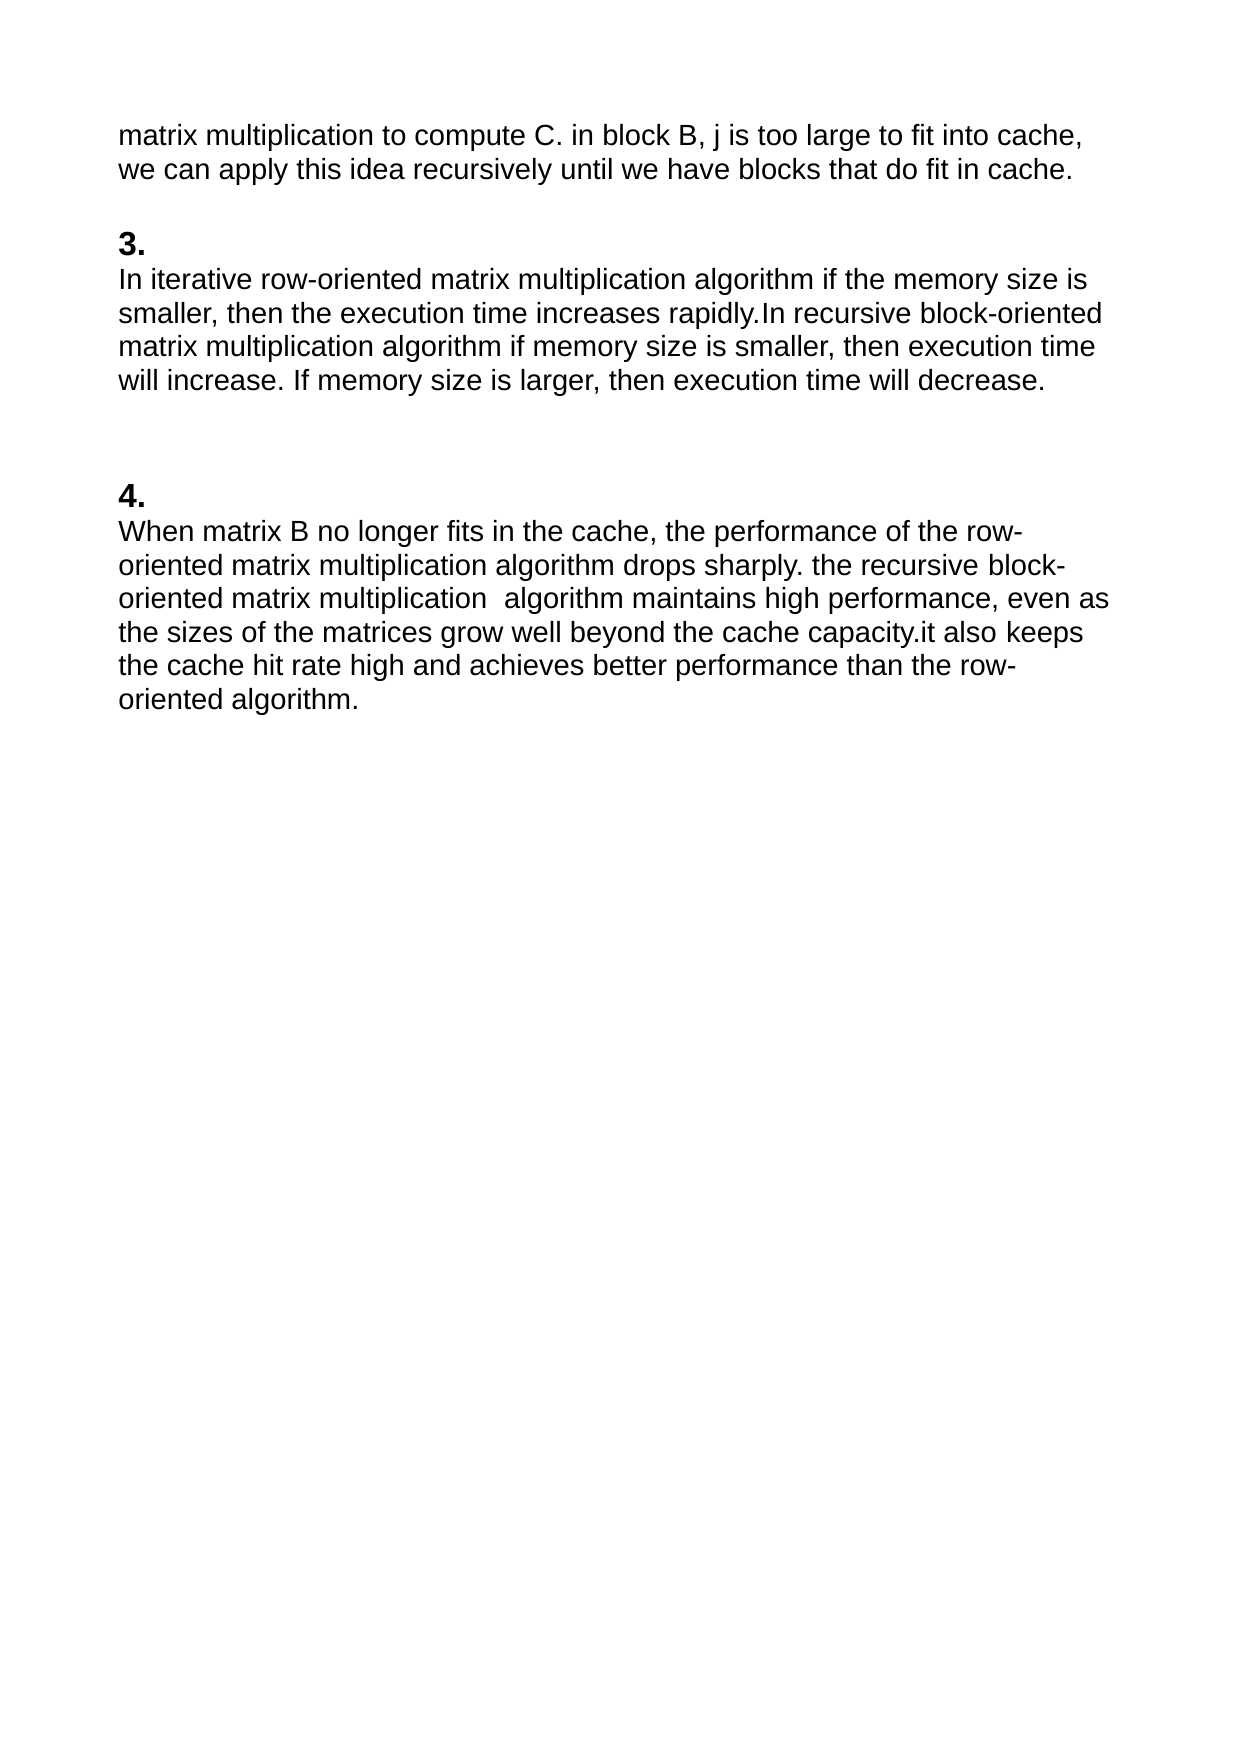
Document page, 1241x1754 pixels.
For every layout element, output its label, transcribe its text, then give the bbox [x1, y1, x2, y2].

list When matrix B no longer fits in the cache, the performance of the row-oriented matrix multiplication algorithm drops sharply. the recursive block-oriented matrix multiplication algorithm maintains high performance, even as the sizes of the matrices grow well beyond the cache capacity.it also keeps the cache hit rate high and achieves better performance than the row-oriented algorithm. [118, 514, 1122, 715]
text 4. [118, 476, 1122, 514]
text matrix multiplication to compute C. in block B, j is too large to fit into cache, we can apply this idea recursively until we have blocks that do fit in cache. [118, 118, 1122, 185]
text In iterative row-oriented matrix multiplication algorithm if the memory size is smaller, then the execution time increases rapidly.In recursive block-oriented matrix multiplication algorithm if memory size is smaller, then execution time will increase. If memory size is larger, then execution time will decrease. [118, 262, 1122, 396]
text 3. [118, 224, 1122, 262]
